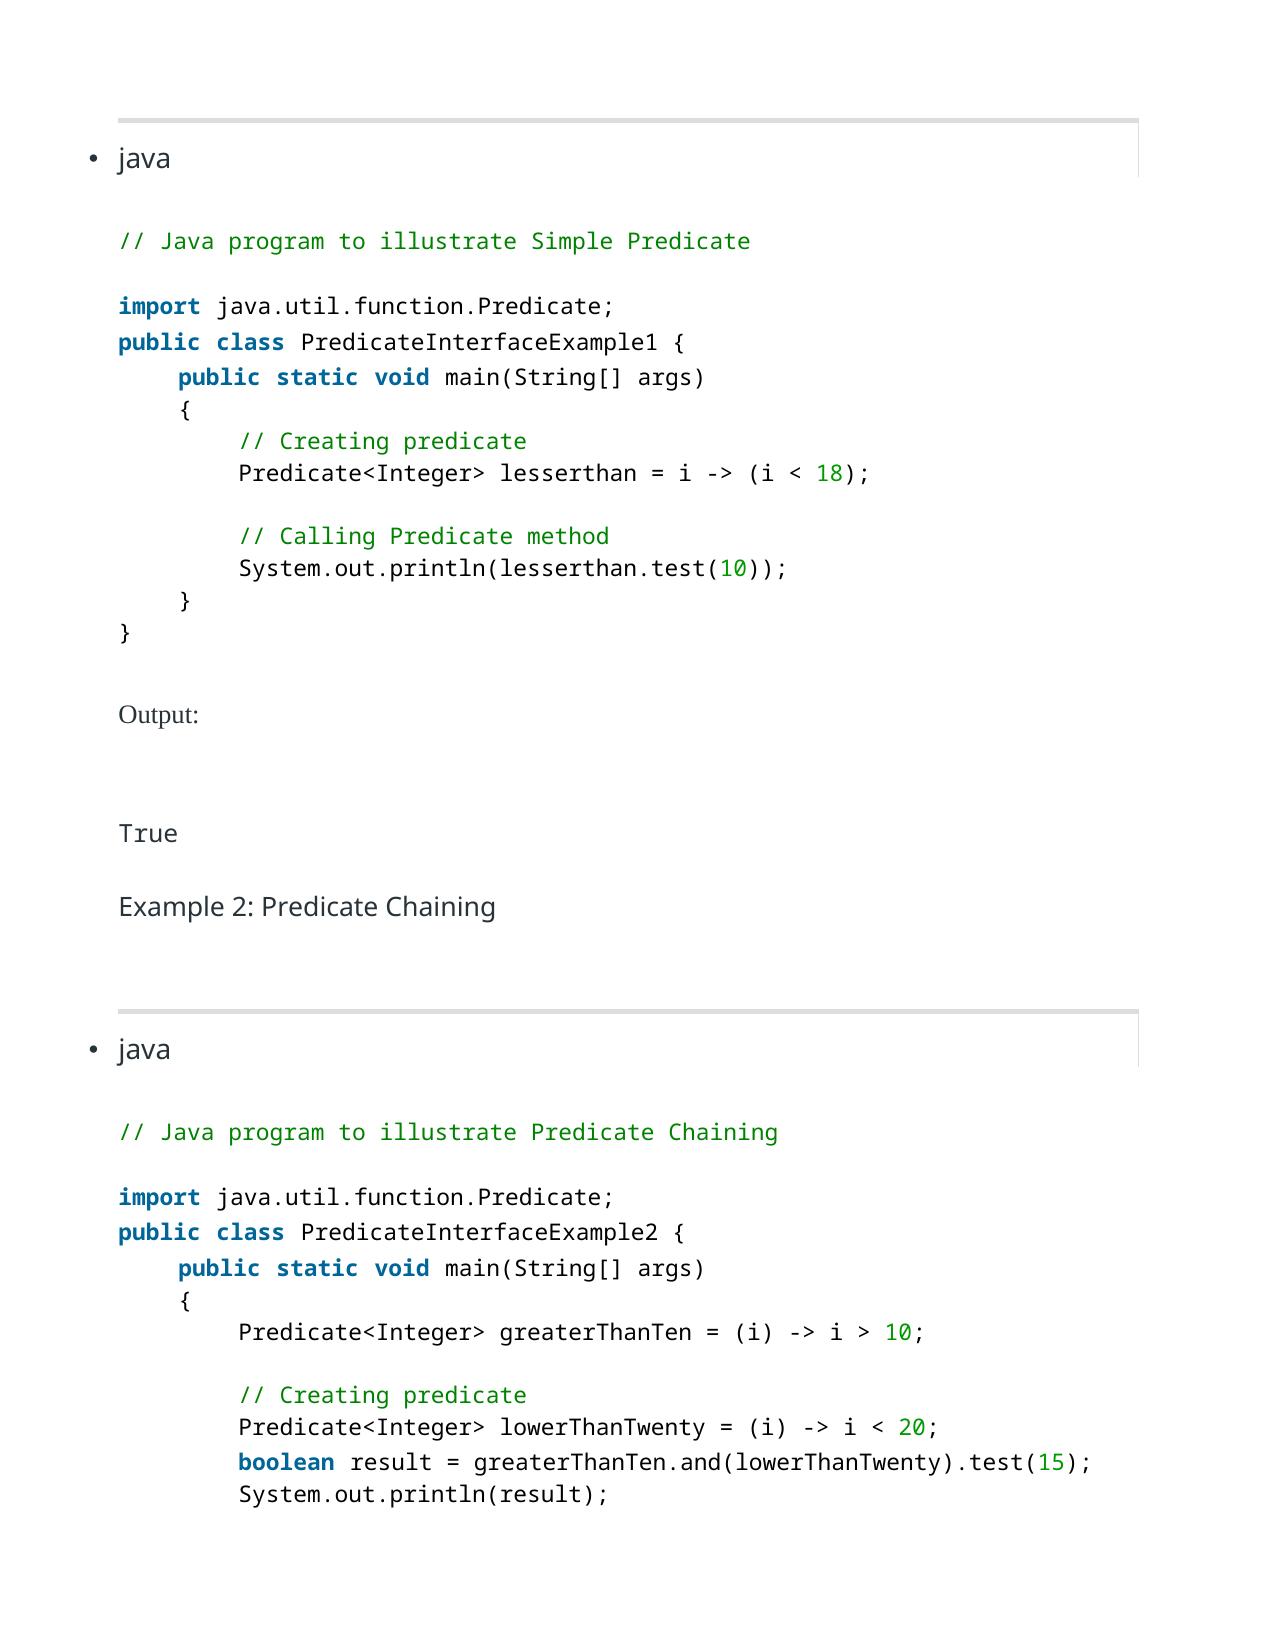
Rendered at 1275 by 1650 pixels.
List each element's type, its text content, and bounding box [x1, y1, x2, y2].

list java [118, 123, 1138, 177]
text Output: [118, 698, 1157, 780]
list java [118, 1014, 1138, 1067]
text Example 2: Predicate Chaining [118, 888, 1157, 985]
text True [118, 816, 1157, 850]
table_header // Java program to illustrate Predicate Chaining import java.util.function.Predicate; public class PredicateInterfaceExample2 { public static void main(String[] args) { Predicate<Integer> greaterThanTen = (i) -> i > 10; // Creating predicate Predicate<Integer> lowerThanTwenty = (i) -> i < 20; boolean result = greaterThanTen.and(lowerThanTwenty).test(15); System.out.println(result); [118, 1115, 1151, 1510]
table_header // Java program to illustrate Simple Predicate import java.util.function.Predicate; public class PredicateInterfaceExample1 { public static void main(String[] args) { // Creating predicate Predicate<Integer> lesserthan = i -> (i < 18); // Calling Predicate method System.out.println(lesserthan.test(10)); } } [118, 225, 1159, 647]
